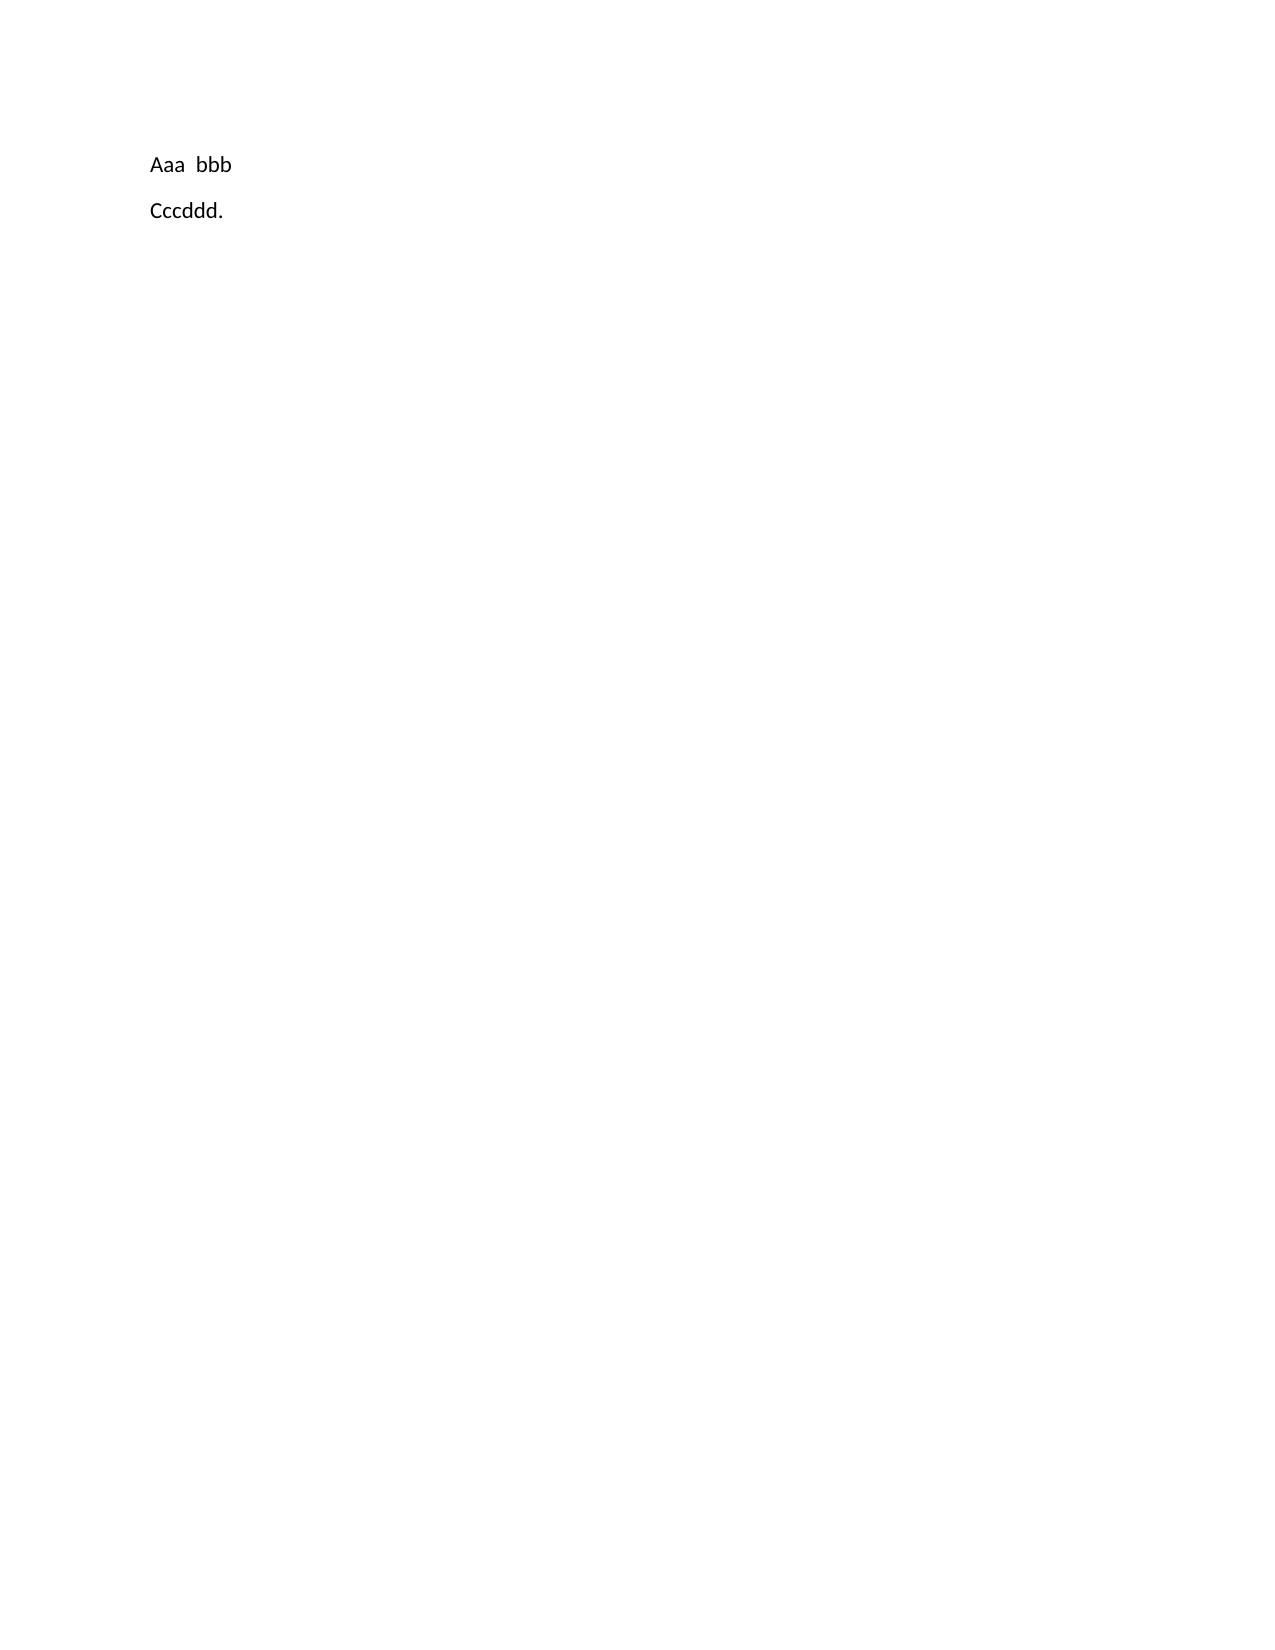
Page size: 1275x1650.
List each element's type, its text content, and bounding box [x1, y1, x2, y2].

text Cccddd. [150, 197, 1125, 224]
text Aaa bbb [150, 150, 1125, 178]
